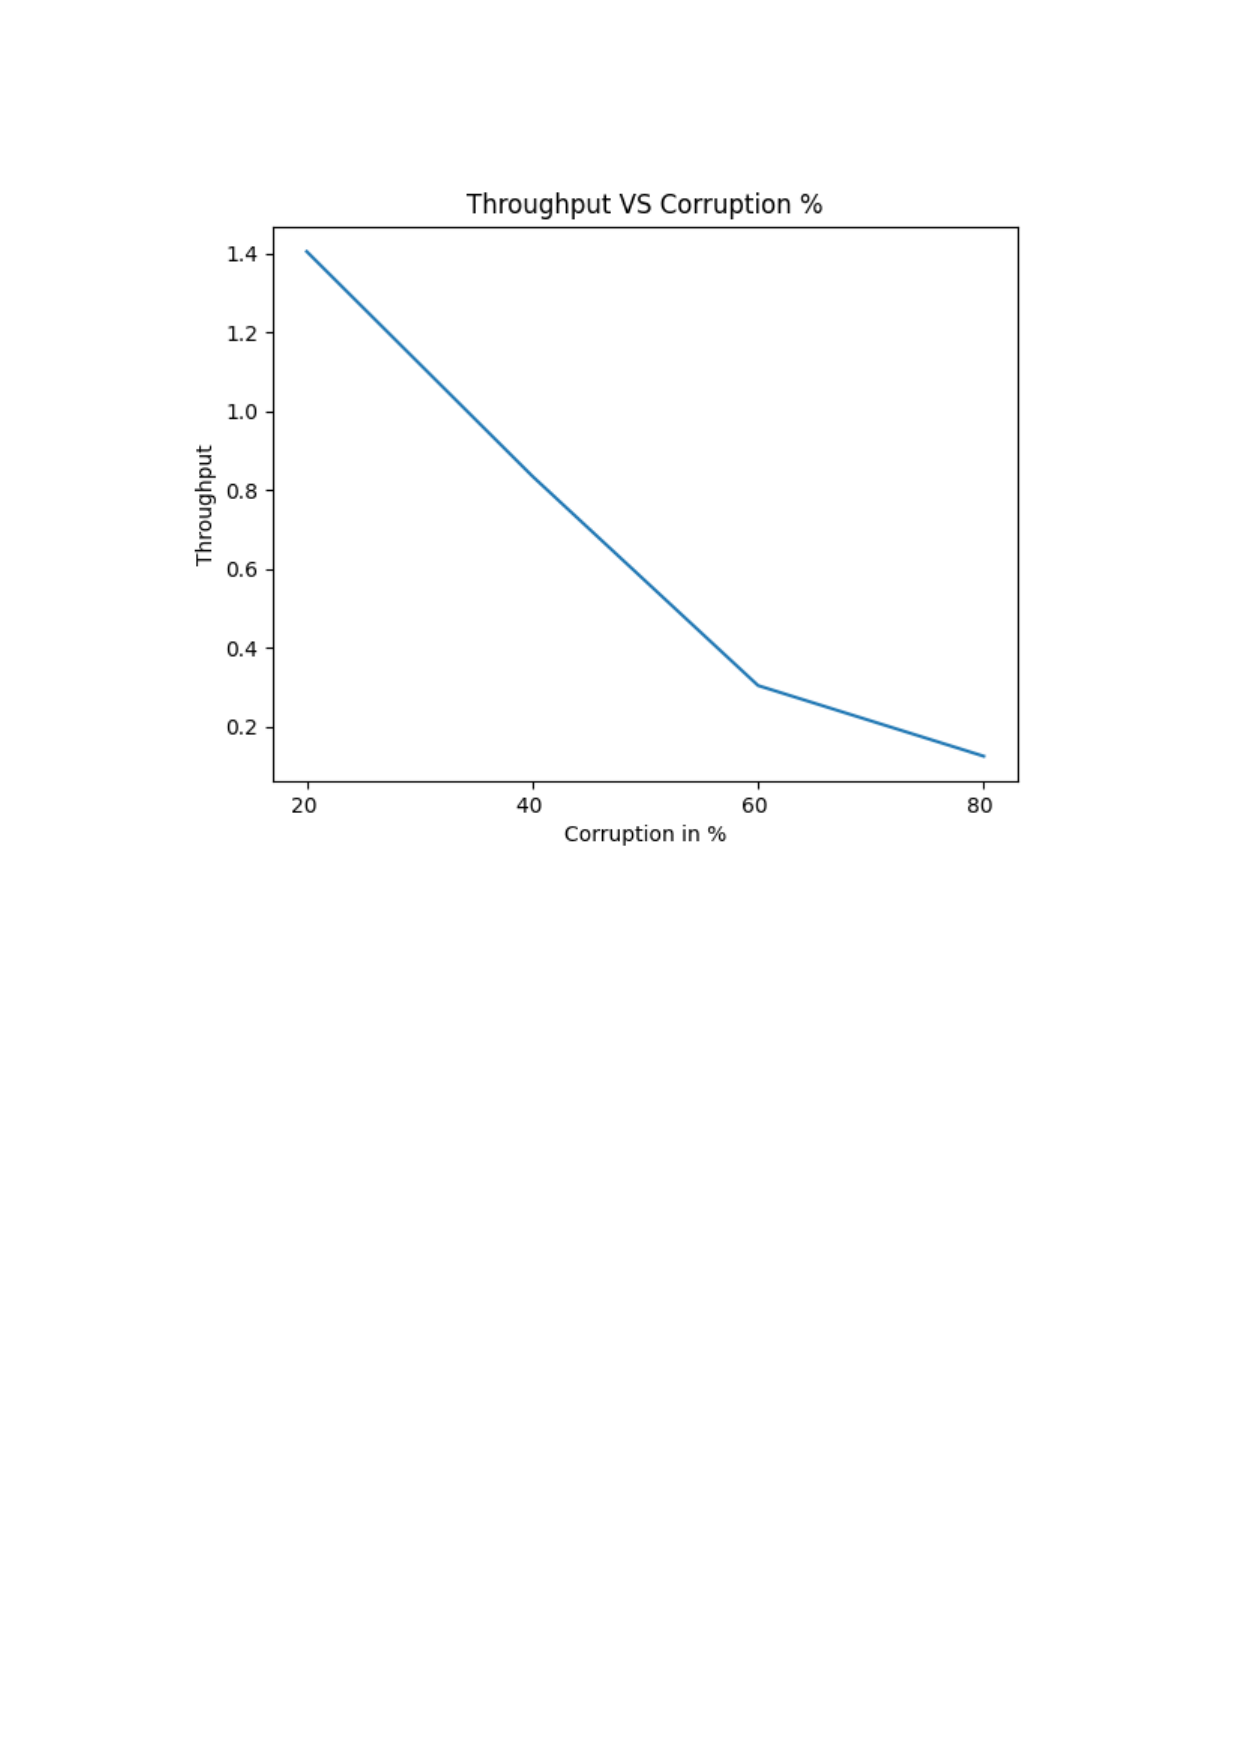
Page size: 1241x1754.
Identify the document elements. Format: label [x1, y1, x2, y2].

picture [153, 140, 1114, 861]
